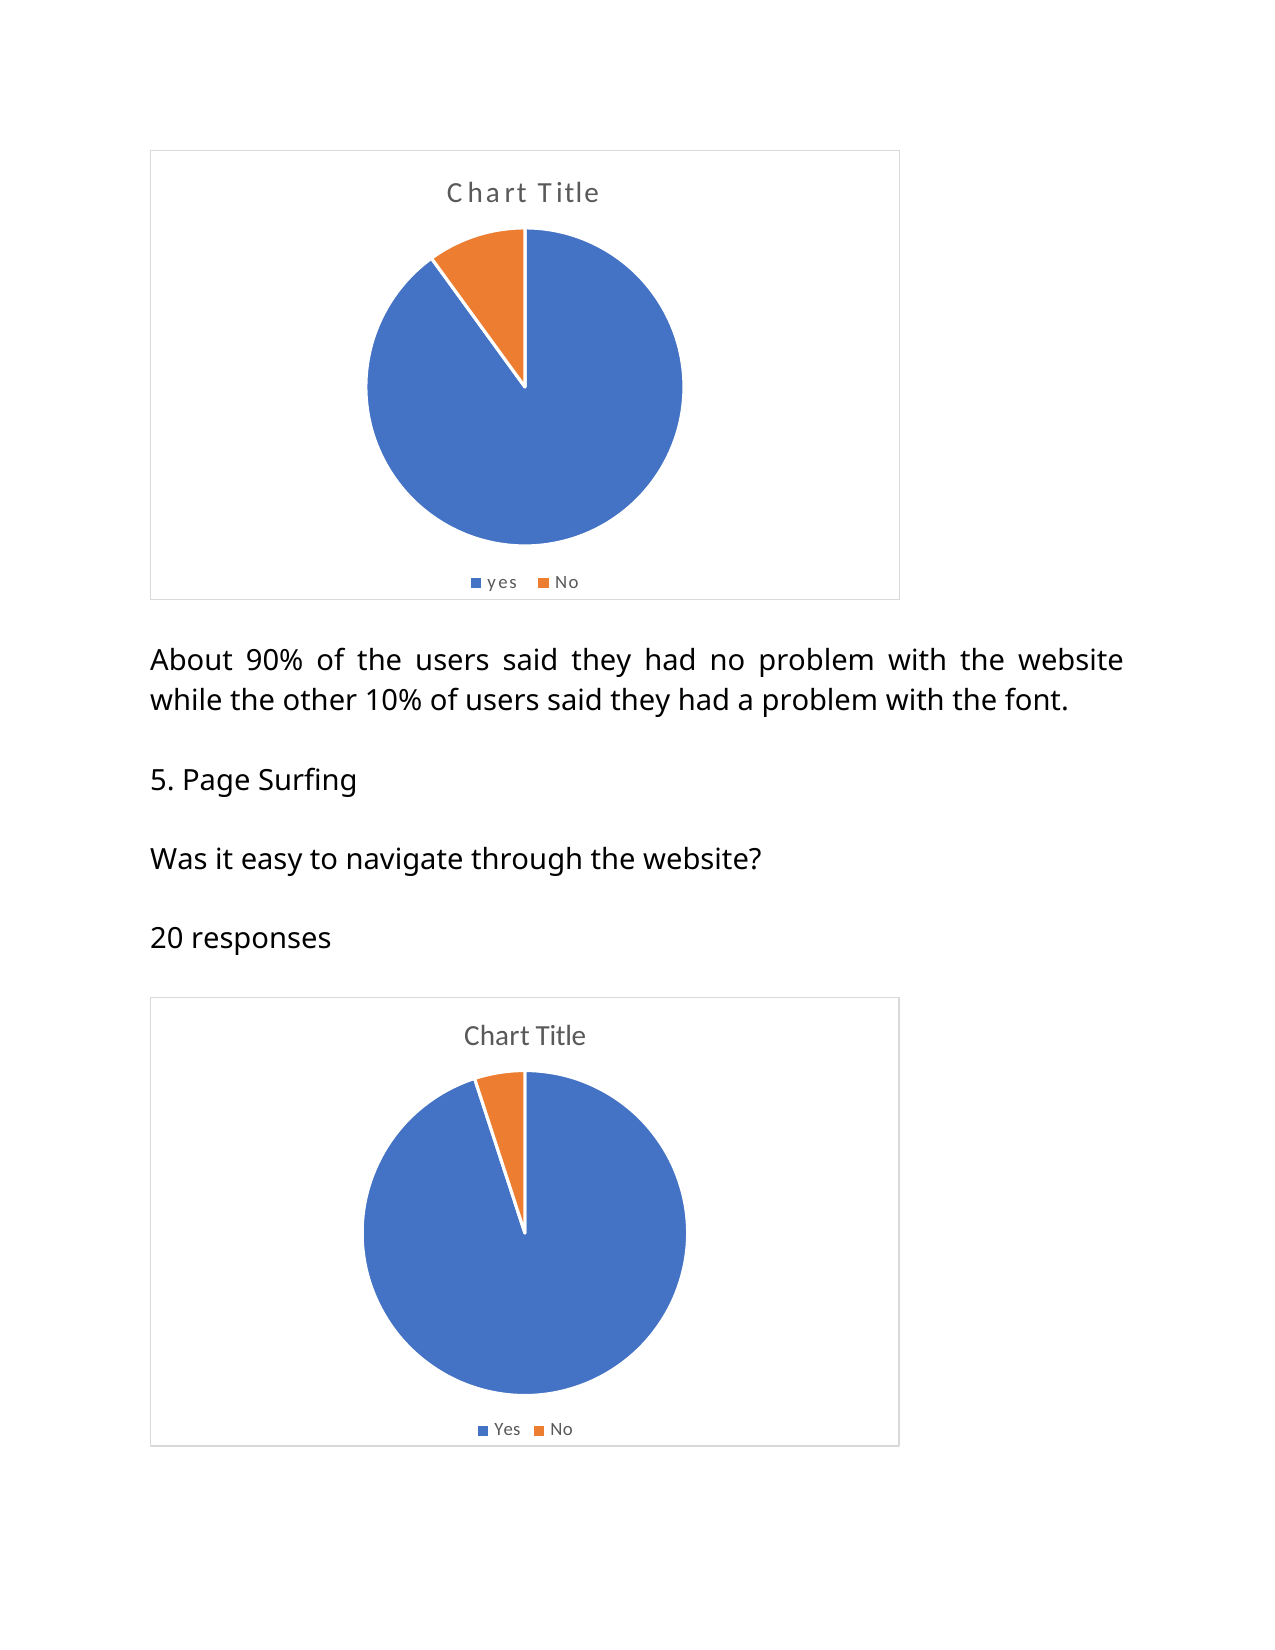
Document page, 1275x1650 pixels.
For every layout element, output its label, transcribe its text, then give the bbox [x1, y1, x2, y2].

text Was it easy to navigate through the website? [150, 838, 1125, 878]
text 20 responses [150, 917, 1125, 957]
text 5. Page Surfing [150, 759, 1125, 798]
text About 90% of the users said they had no problem with the website while the other 10% of users said they had a problem with the font. [150, 640, 1125, 719]
